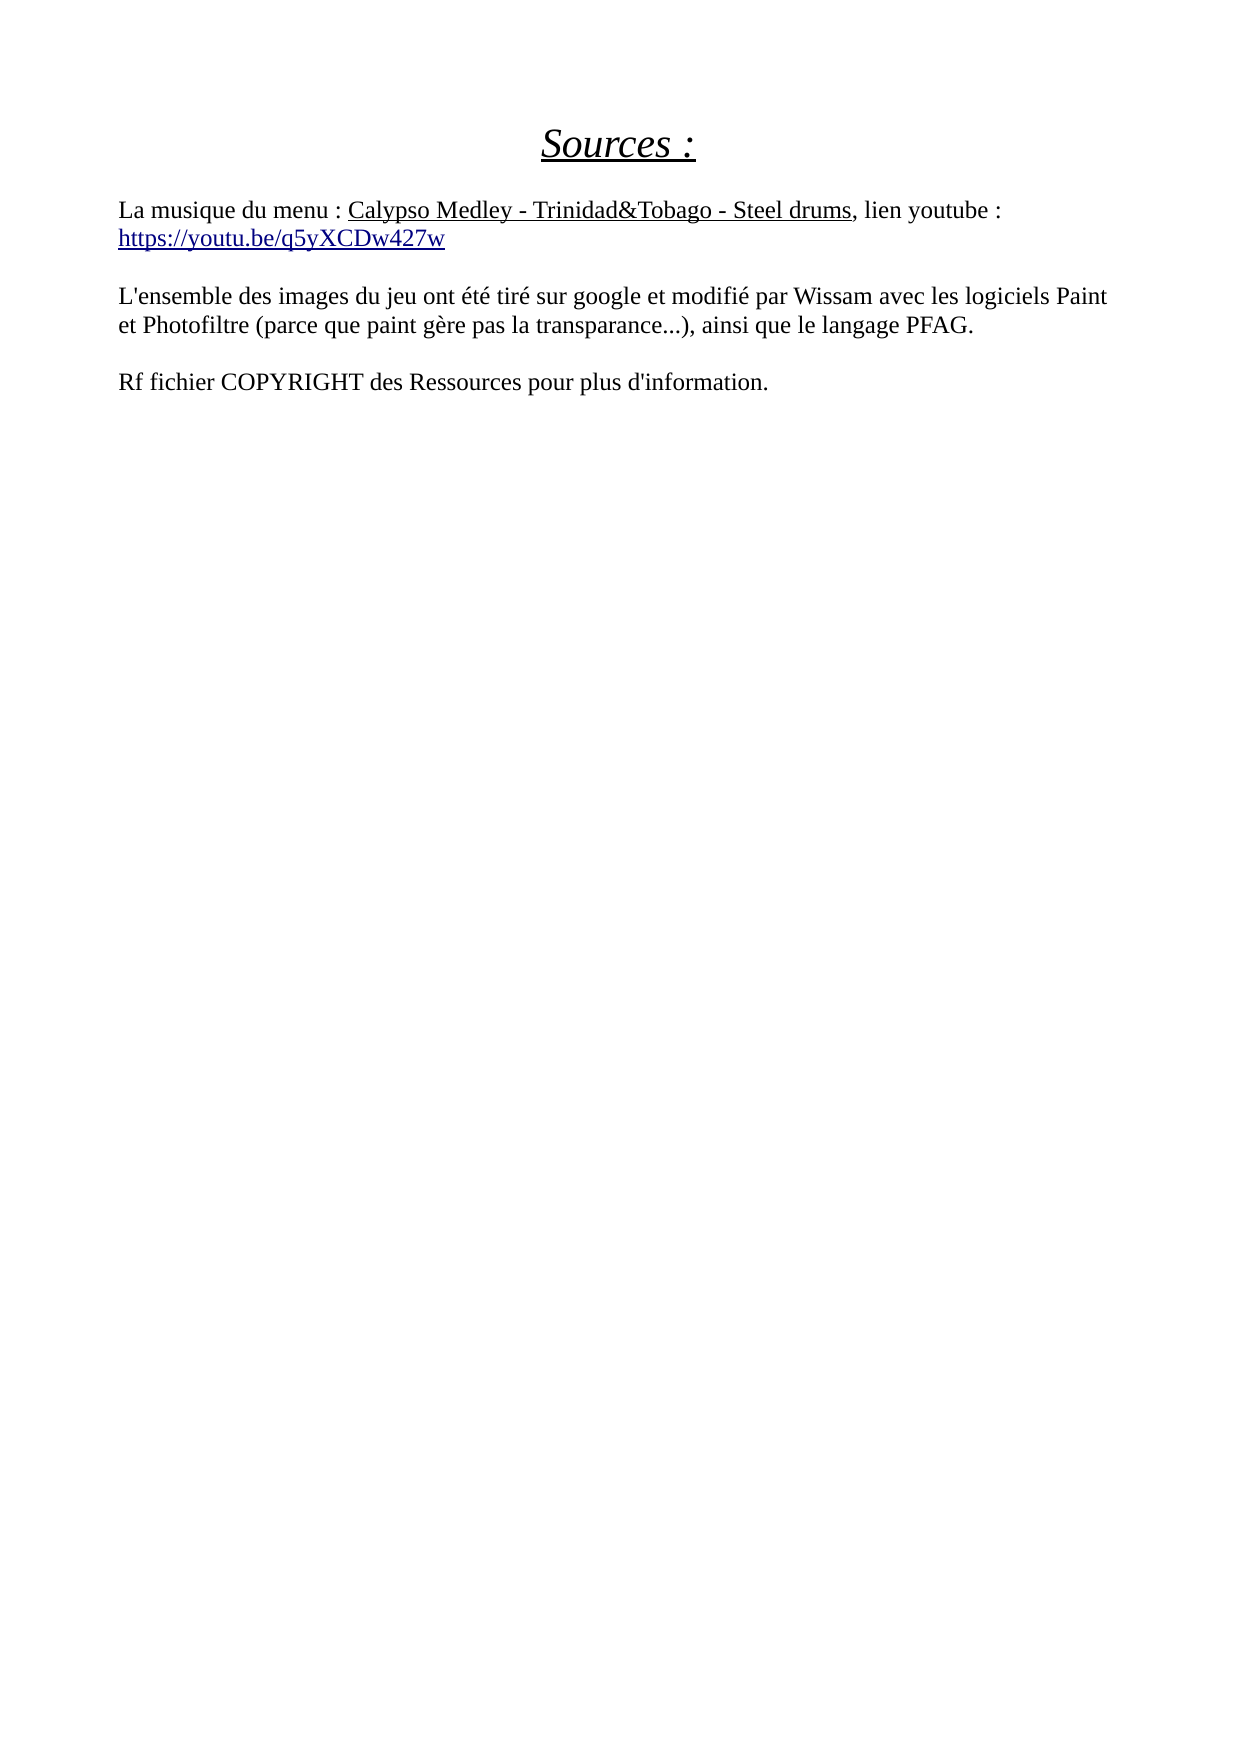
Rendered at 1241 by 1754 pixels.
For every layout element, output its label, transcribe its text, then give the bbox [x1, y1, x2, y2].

text Sources : [118, 118, 1122, 166]
text La musique du menu : Calypso Medley - Trinidad&Tobago - Steel drums, lien youtube : https://youtu.be/q5yXCDw427w [118, 195, 1122, 252]
text L'ensemble des images du jeu ont été tiré sur google et modifié par Wissam avec les logiciels Paint et Photofiltre (parce que paint gère pas la transparance...), ainsi que le langage PFAG. [118, 281, 1122, 338]
text Rf fichier COPYRIGHT des Ressources pour plus d'information. [118, 367, 1122, 396]
